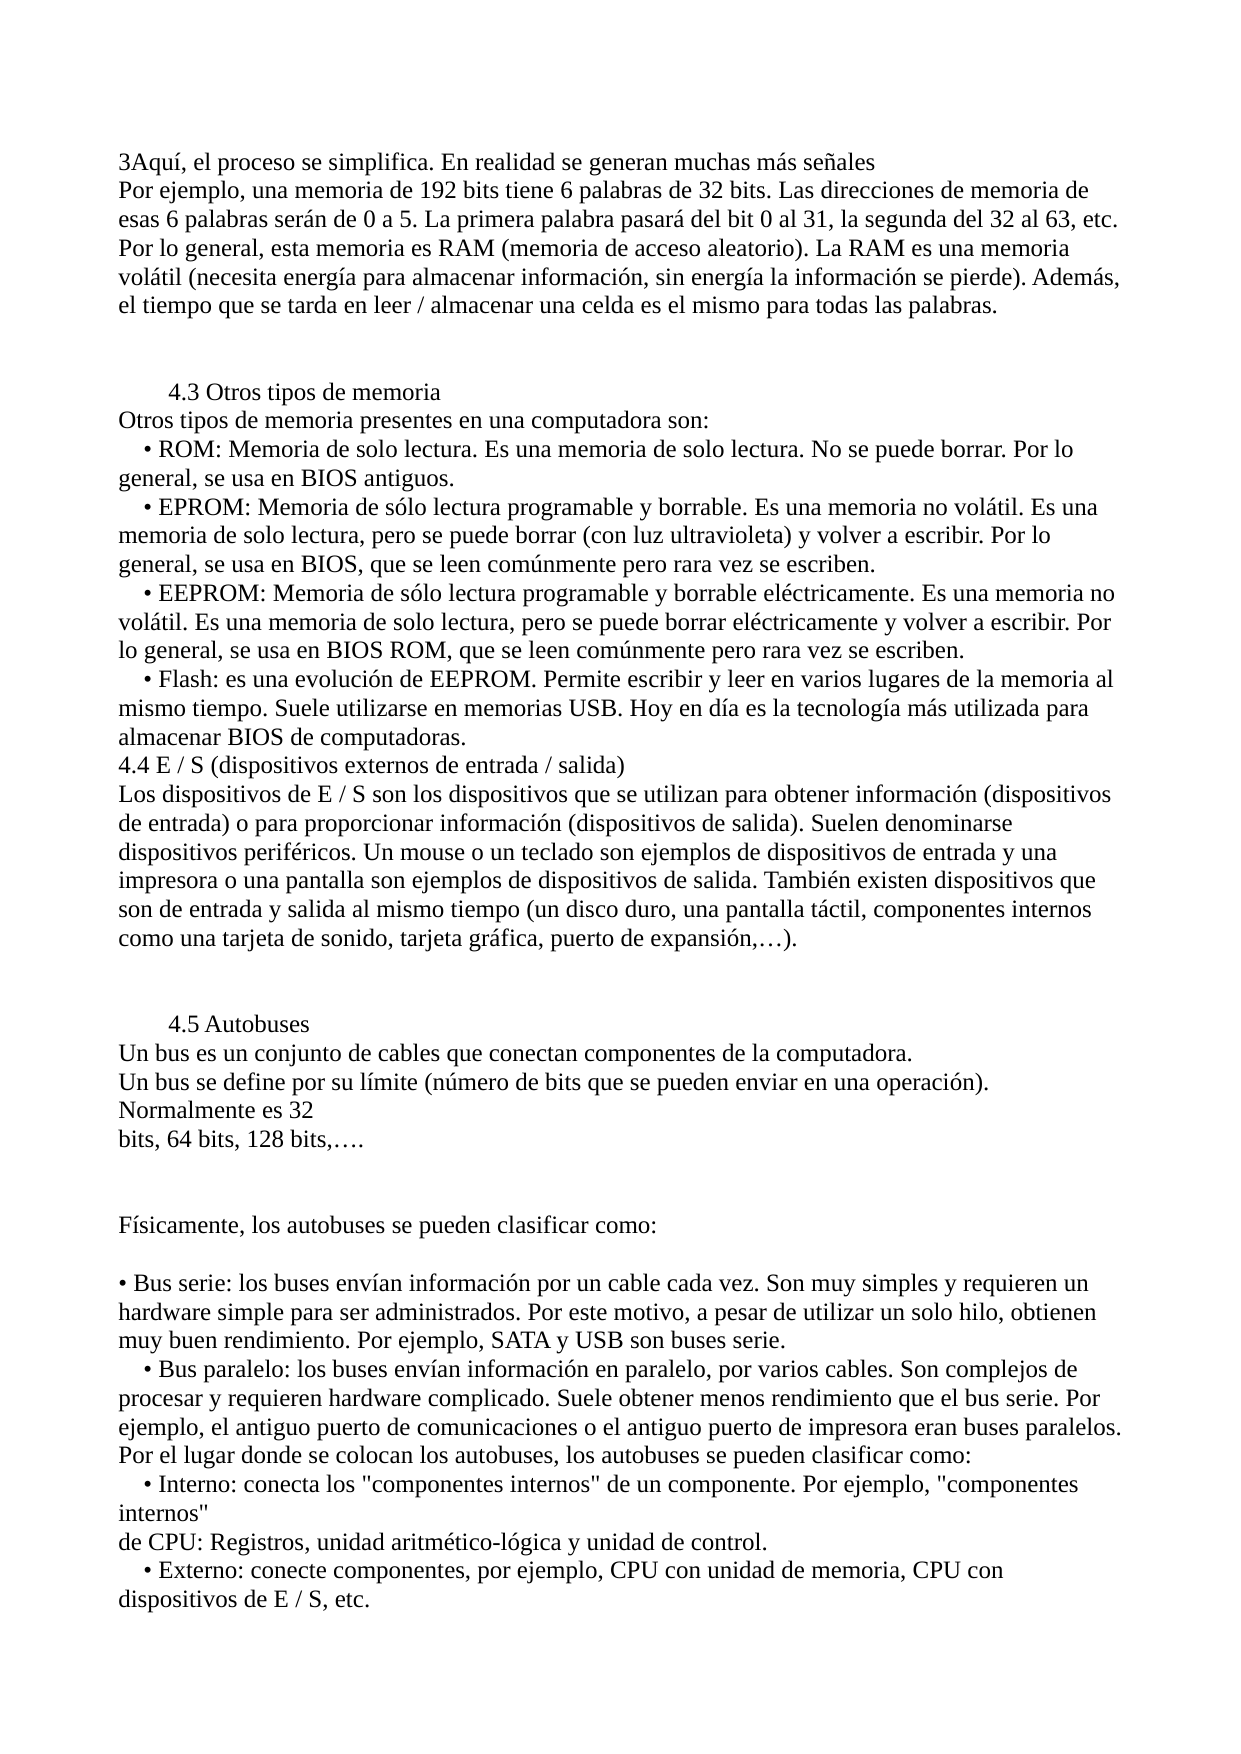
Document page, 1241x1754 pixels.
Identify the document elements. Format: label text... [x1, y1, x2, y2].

text • EEPROM: Memoria de sólo lectura programable y borrable eléctricamente. Es una memoria no volátil. Es una memoria de solo lectura, pero se puede borrar eléctricamente y volver a escribir. Por lo general, se usa en BIOS ROM, que se leen comúnmente pero rara vez se escriben. [118, 578, 1122, 664]
text Físicamente, los autobuses se pueden clasificar como: [118, 1211, 1122, 1239]
text Un bus es un conjunto de cables que conectan componentes de la computadora. [118, 1038, 1122, 1067]
text Otros tipos de memoria presentes en una computadora son: [118, 406, 1122, 434]
text • EPROM: Memoria de sólo lectura programable y borrable. Es una memoria no volátil. Es una memoria de solo lectura, pero se puede borrar (con luz ultravioleta) y volver a escribir. Por lo general, se usa en BIOS, que se leen comúnmente pero rara vez se escriben. [118, 492, 1122, 578]
text • ROM: Memoria de solo lectura. Es una memoria de solo lectura. No se puede borrar. Por lo general, se usa en BIOS antiguos. [118, 434, 1122, 492]
text Por lo general, esta memoria es RAM (memoria de acceso aleatorio). La RAM es una memoria volátil (necesita energía para almacenar información, sin energía la información se pierde). Además, el tiempo que se tarda en leer / almacenar una celda es el mismo para todas las palabras. [118, 233, 1122, 319]
text de CPU: Registros, unidad aritmético-lógica y unidad de control. [118, 1527, 1122, 1556]
text bits, 64 bits, 128 bits,…. [118, 1124, 1122, 1153]
text Por el lugar donde se colocan los autobuses, los autobuses se pueden clasificar como: [118, 1441, 1122, 1469]
text • Bus serie: los buses envían información por un cable cada vez. Son muy simples y requieren un hardware simple para ser administrados. Por este motivo, a pesar de utilizar un solo hilo, obtienen muy buen rendimiento. Por ejemplo, SATA y USB son buses serie. [118, 1268, 1122, 1354]
text Los dispositivos de E / S son los dispositivos que se utilizan para obtener información (dispositivos de entrada) o para proporcionar información (dispositivos de salida). Suelen denominarse dispositivos periféricos. Un mouse o un teclado son ejemplos de dispositivos de entrada y una impresora o una pantalla son ejemplos de dispositivos de salida. También existen dispositivos que son de entrada y salida al mismo tiempo (un disco duro, una pantalla táctil, componentes internos como una tarjeta de sonido, tarjeta gráfica, puerto de expansión,…). [118, 779, 1122, 952]
text Por ejemplo, una memoria de 192 bits tiene 6 palabras de 32 bits. Las direcciones de memoria de esas 6 palabras serán de 0 a 5. La primera palabra pasará del bit 0 al 31, la segunda del 32 al 63, etc. [118, 176, 1122, 233]
text • Externo: conecte componentes, por ejemplo, CPU con unidad de memoria, CPU con dispositivos de E / S, etc. [118, 1556, 1122, 1613]
text • Bus paralelo: los buses envían información en paralelo, por varios cables. Son complejos de procesar y requieren hardware complicado. Suele obtener menos rendimiento que el bus serie. Por ejemplo, el antiguo puerto de comunicaciones o el antiguo puerto de impresora eran buses paralelos. [118, 1354, 1122, 1441]
text • Flash: es una evolución de EEPROM. Permite escribir y leer en varios lugares de la memoria al mismo tiempo. Suele utilizarse en memorias USB. Hoy en día es la tecnología más utilizada para almacenar BIOS de computadoras. [118, 664, 1122, 751]
text 4.4 E / S (dispositivos externos de entrada / salida) [118, 751, 1122, 779]
text 4.5 Autobuses [118, 1009, 1122, 1038]
text • Interno: conecta los "componentes internos" de un componente. Por ejemplo, "componentes internos" [118, 1469, 1122, 1527]
text Un bus se define por su límite (número de bits que se pueden enviar en una operación). Normalmente es 32 [118, 1067, 1122, 1124]
text 3Aquí, el proceso se simplifica. En realidad se generan muchas más señales [118, 147, 1122, 176]
text 4.3 Otros tipos de memoria [118, 377, 1122, 406]
